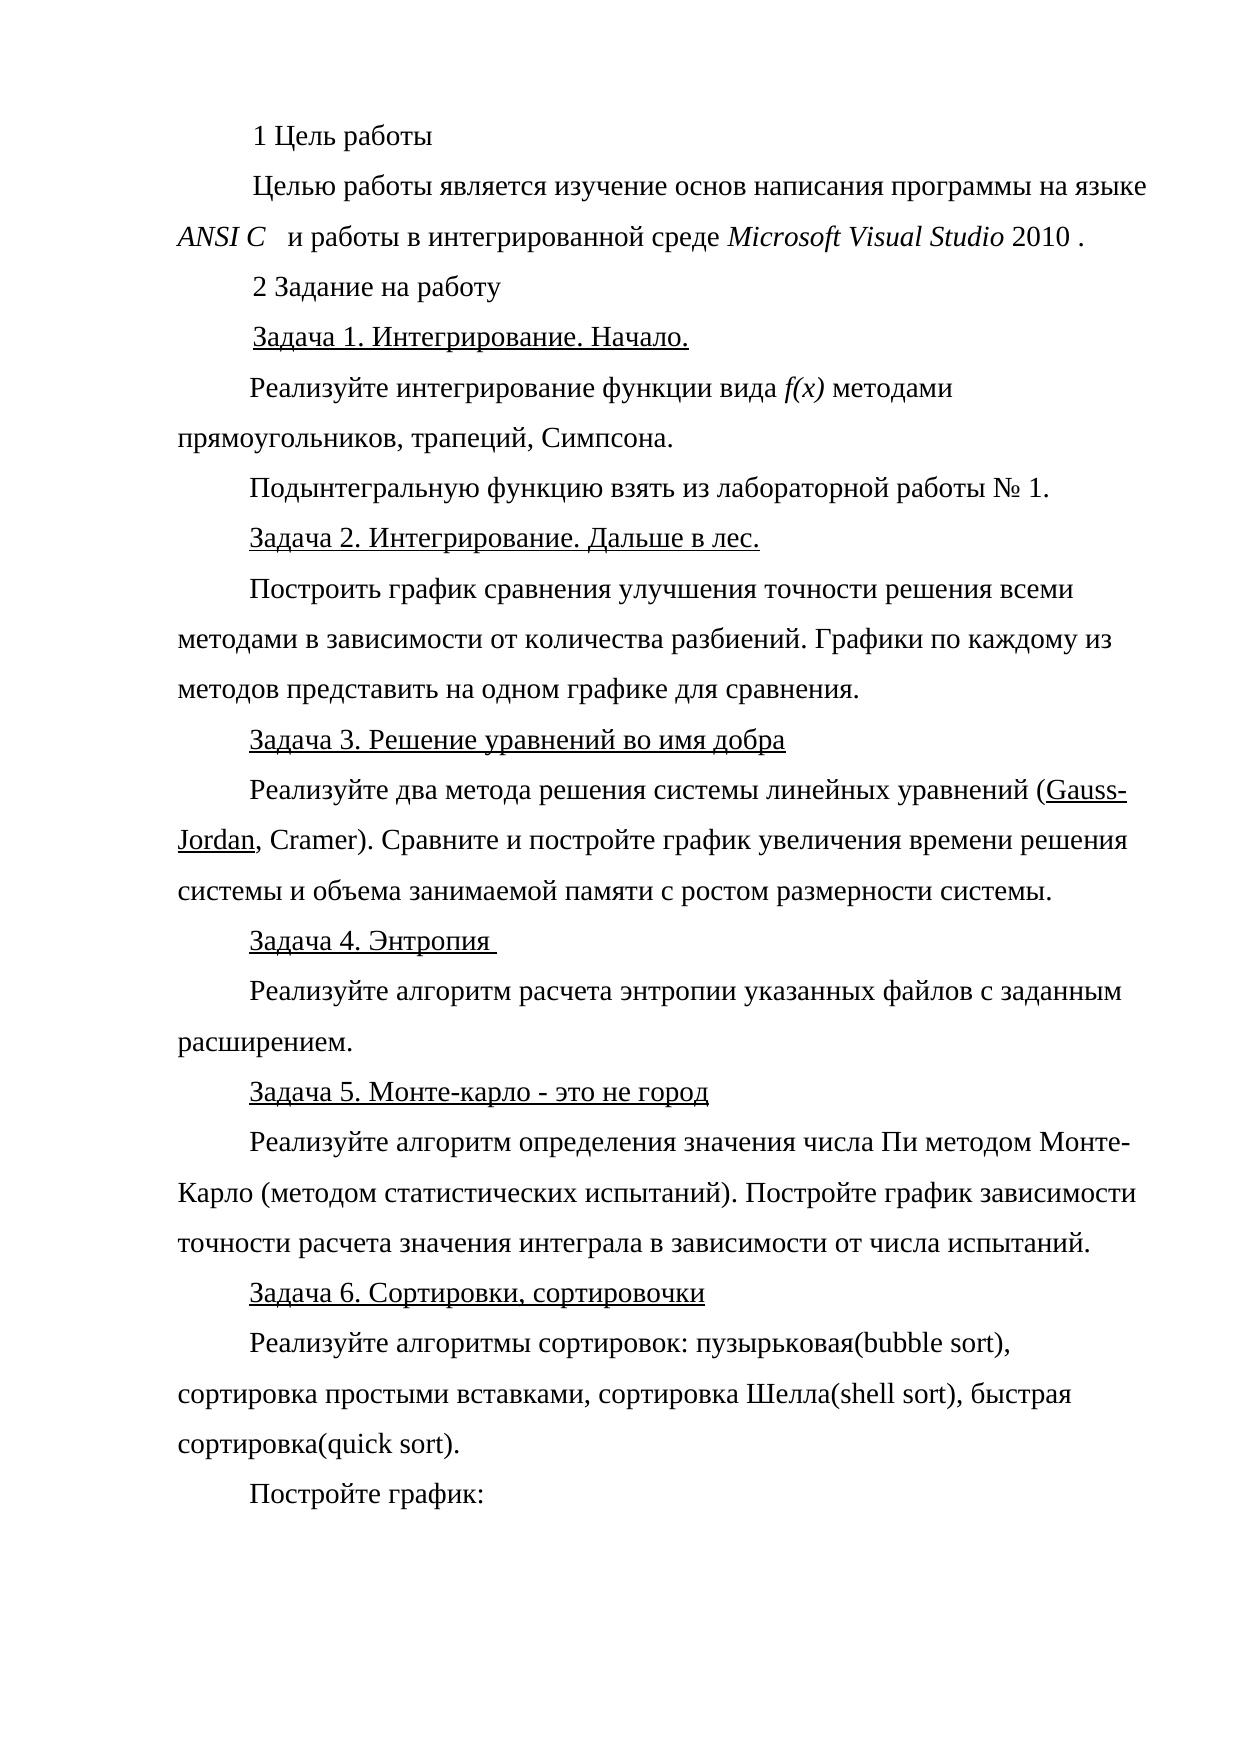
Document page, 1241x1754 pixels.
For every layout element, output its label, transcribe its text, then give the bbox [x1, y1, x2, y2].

text Задача 4. Энтропия [177, 923, 1152, 957]
text Реализуйте два метода решения системы линейных уравнений (Gauss-Jordan, Cramer). Сравните и постройте график увеличения времени решения системы и объема занимаемой памяти с ростом размерности системы. [177, 772, 1152, 906]
text Реализуйте алгоритм определения значения числа Пи методом Монте-Карло (методом статистических испытаний). Постройте график зависимости точности расчета значения интеграла в зависимости от числа испытаний. [177, 1124, 1152, 1258]
text 2 Задание на работу [177, 269, 1152, 303]
text 1 Цель работы [177, 118, 1152, 152]
text Подынтегральную функцию взять из лабораторной работы № 1. [177, 470, 1152, 504]
text Построить график сравнения улучшения точности решения всеми методами в зависимости от количества разбиений. Графики по каждому из методов представить на одном графике для сравнения. [177, 571, 1152, 705]
text Задача 5. Монте-карло - это не город [177, 1074, 1152, 1108]
text Задача 1. Интегрирование. Начало. [177, 319, 1152, 353]
text Задача 6. Сортировки, сортировочки [177, 1275, 1152, 1309]
text Задача 3. Решение уравнений во имя добра [177, 722, 1152, 755]
text Реализуйте интегрирование функции вида f(x) методами прямоугольников, трапеций, Симпсона. [177, 370, 1152, 453]
text Реализуйте алгоритм расчета энтропии указанных файлов с заданным расширением. [177, 973, 1152, 1057]
text Постройте график: [177, 1477, 1152, 1510]
text Реализуйте алгоритмы сортировок: пузырьковая(bubble sort), сортировка простыми вставками, сортировка Шелла(shell sort), быстрая сортировка(quick sort). [177, 1326, 1152, 1460]
text Целью работы является изучение основ написания программы на языке ANSI C и работы в интегрированной среде Microsoft Visual Studio 2010 . [177, 168, 1152, 252]
text Задача 2. Интегрирование. Дальше в лес. [177, 521, 1152, 554]
